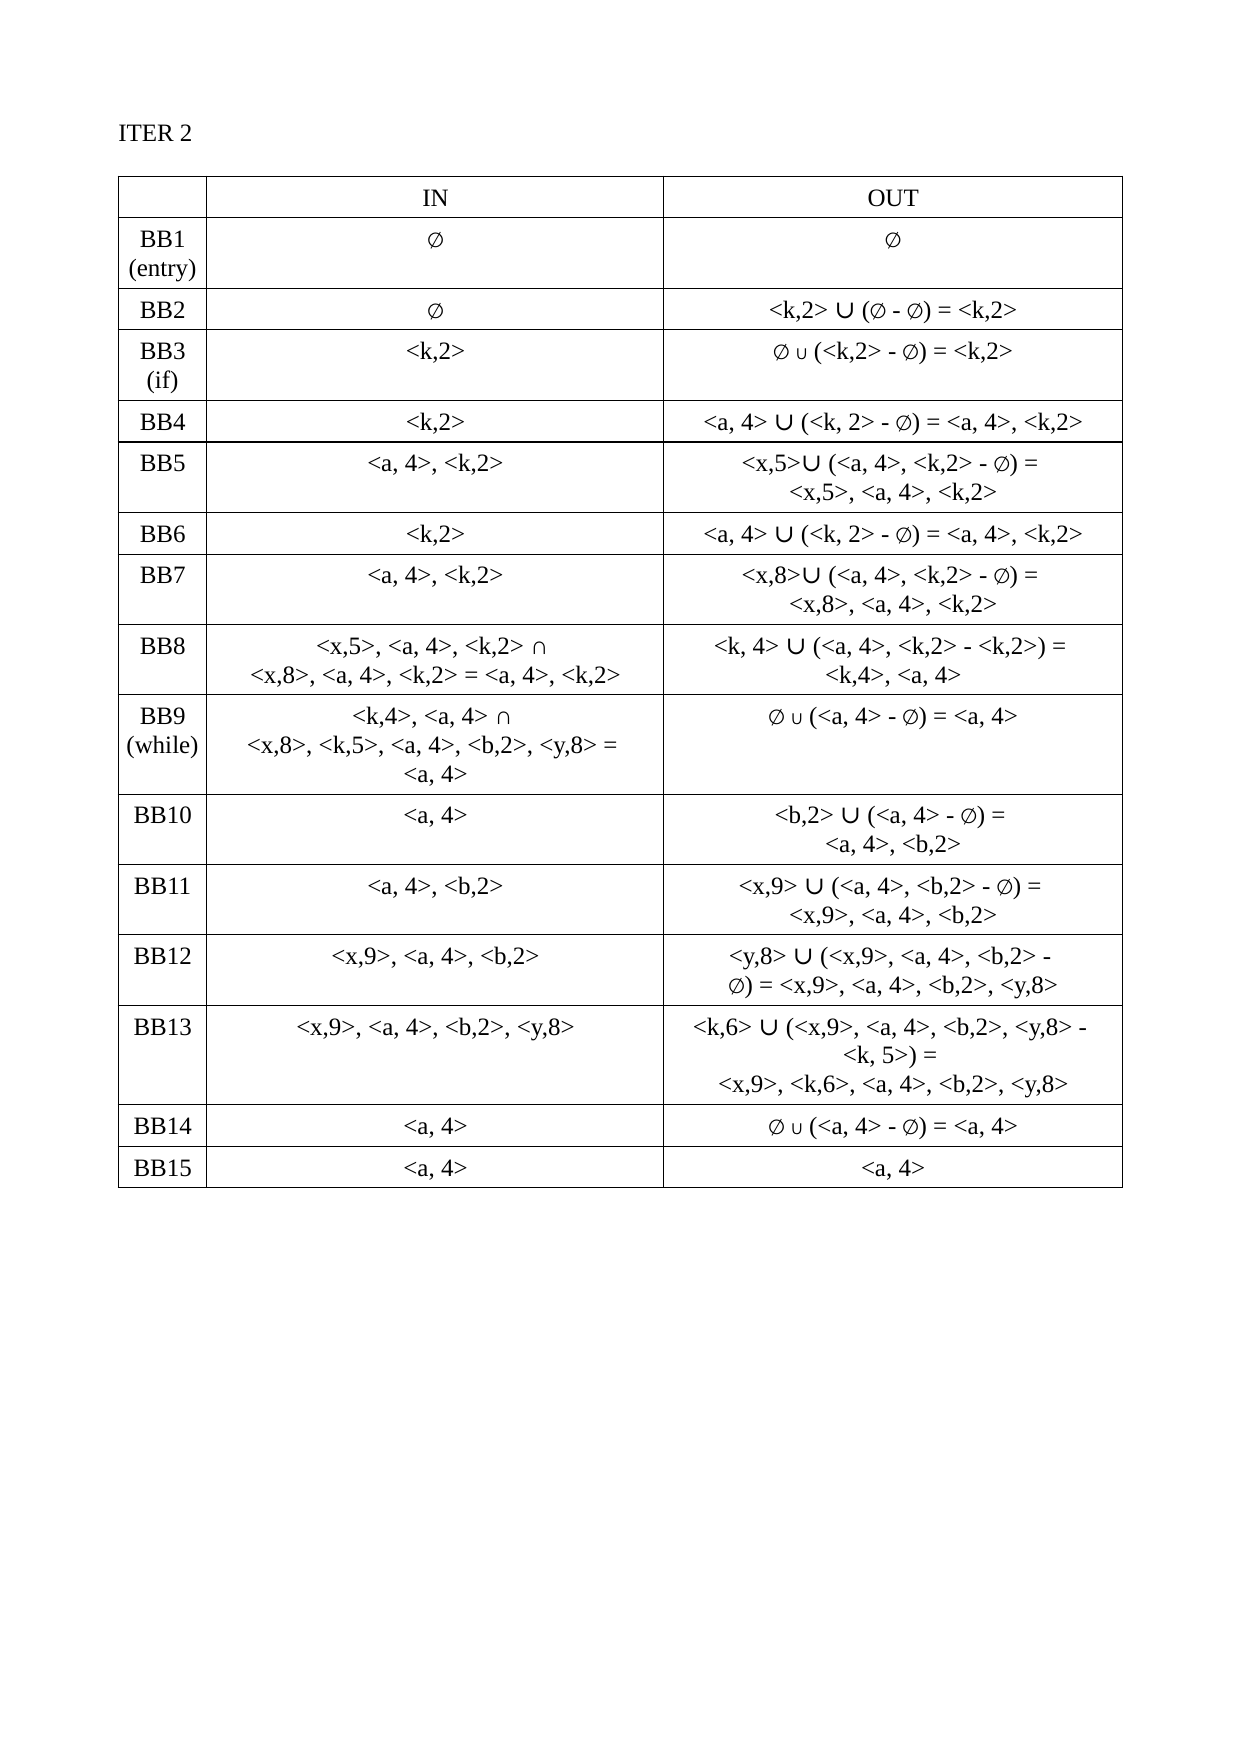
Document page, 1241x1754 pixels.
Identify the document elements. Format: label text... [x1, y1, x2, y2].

table_cell <a, 4> [207, 795, 663, 864]
table_cell <a, 4> [207, 1105, 663, 1146]
table_cell <x,5>, <a, 4>, <k,2> ∩ <x,8>, <a, 4>, <k,2> = <a, 4>, <k,2> [207, 625, 663, 694]
table_cell BB9 (while) [119, 695, 206, 793]
table_cell ∅ [207, 289, 663, 329]
table_cell BB15 [119, 1147, 206, 1187]
table_cell <a, 4>, <b,2> [207, 865, 663, 934]
table_cell <x,8>∪ (<a, 4>, <k,2> - ∅) = <x,8>, <a, 4>, <k,2> [664, 555, 1122, 624]
table_cell BB4 [119, 401, 206, 441]
table_cell BB3 (if) [119, 330, 206, 400]
table_cell <a, 4> ∪ (<k, 2> - ∅) = <a, 4>, <k,2> [664, 513, 1122, 553]
table_cell <a, 4>, <k,2> [207, 443, 663, 512]
table_cell BB10 [119, 795, 206, 864]
table_cell <k, 4> ∪ (<a, 4>, <k,2> - <k,2>) = <k,4>, <a, 4> [664, 625, 1122, 694]
table_cell <k,2> [207, 513, 663, 553]
table_cell BB7 [119, 555, 206, 624]
table_cell BB1 (entry) [119, 218, 206, 288]
table_cell <y,8> ∪ (<x,9>, <a, 4>, <b,2> - ∅) = <x,9>, <a, 4>, <b,2>, <y,8> [664, 935, 1122, 1005]
table_header OUT [664, 177, 1122, 217]
table_cell <a, 4> [664, 1147, 1122, 1187]
table_cell ∅ ∪ (<a, 4> - ∅) = <a, 4> [664, 695, 1122, 793]
table_cell <a, 4> ∪ (<k, 2> - ∅) = <a, 4>, <k,2> [664, 401, 1122, 441]
table_cell <a, 4> [207, 1147, 663, 1187]
table_cell <k,2> ∪ (∅ - ∅) = <k,2> [664, 289, 1122, 329]
table_cell BB12 [119, 935, 206, 1005]
table_cell ∅ ∪ (<k,2> - ∅) = <k,2> [664, 330, 1122, 400]
table_cell ∅ [664, 218, 1122, 288]
table_cell <x,9>, <a, 4>, <b,2> [207, 935, 663, 1005]
table_cell BB8 [119, 625, 206, 694]
table_cell BB5 [119, 443, 206, 512]
table_cell BB13 [119, 1006, 206, 1104]
table_cell BB2 [119, 289, 206, 329]
table_cell BB11 [119, 865, 206, 934]
table_cell <b,2> ∪ (<a, 4> - ∅) = <a, 4>, <b,2> [664, 795, 1122, 864]
table_cell <x,5>∪ (<a, 4>, <k,2> - ∅) = <x,5>, <a, 4>, <k,2> [664, 443, 1122, 512]
table_cell BB14 [119, 1105, 206, 1146]
table_cell <k,4>, <a, 4> ∩ <x,8>, <k,5>, <a, 4>, <b,2>, <y,8> = <a, 4> [207, 695, 663, 793]
table_cell ∅ ∪ (<a, 4> - ∅) = <a, 4> [664, 1105, 1122, 1146]
table_cell BB6 [119, 513, 206, 553]
table_cell ∅ [207, 218, 663, 288]
table_cell <k,2> [207, 401, 663, 441]
table_cell <k,2> [207, 330, 663, 400]
table_cell <k,6> ∪ (<x,9>, <a, 4>, <b,2>, <y,8> - <k, 5>) = <x,9>, <k,6>, <a, 4>, <b,2>, <y,8> [664, 1006, 1122, 1104]
table_cell <a, 4>, <k,2> [207, 555, 663, 624]
table_header IN [207, 177, 663, 217]
text ITER 2 [118, 118, 1122, 147]
table_header [119, 177, 206, 217]
table_cell <x,9>, <a, 4>, <b,2>, <y,8> [207, 1006, 663, 1104]
table_cell <x,9> ∪ (<a, 4>, <b,2> - ∅) = <x,9>, <a, 4>, <b,2> [664, 865, 1122, 934]
